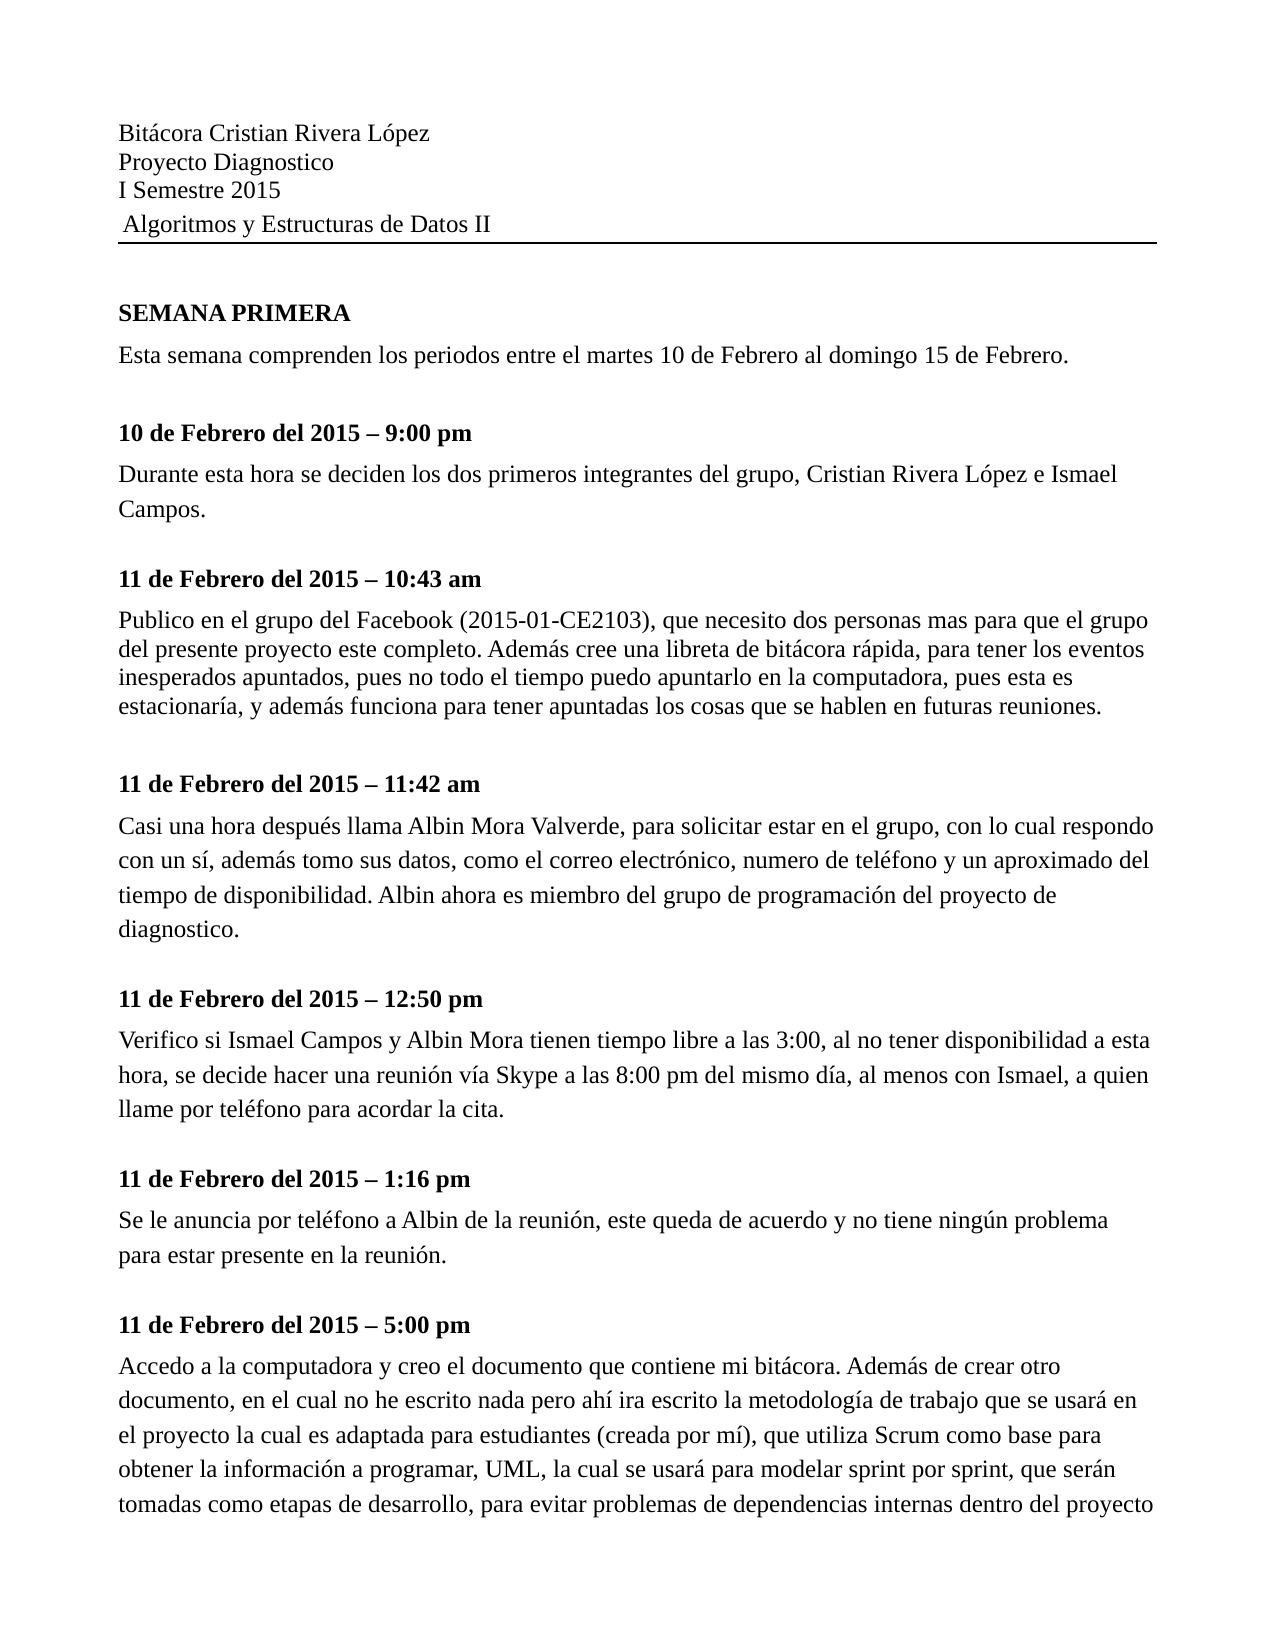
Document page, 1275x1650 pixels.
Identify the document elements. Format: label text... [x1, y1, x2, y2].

text Durante esta hora se deciden los dos primeros integrantes del grupo, Cristian Rivera López e Ismael Campos. [118, 459, 1157, 522]
text Accedo a la computadora y creo el documento que contiene mi bitácora. Además de crear otro documento, en el cual no he escrito nada pero ahí ira escrito la metodología de trabajo que se usará en el proyecto la cual es adaptada para estudiantes (creada por mí), que utiliza Scrum como base para obtener la información a programar, UML, la cual se usará para modelar sprint por sprint, que serán tomadas como etapas de desarrollo, para evitar problemas de dependencias internas dentro del proyecto [118, 1351, 1157, 1518]
subtitle 11 de Febrero del 2015 – 1:16 pm [118, 1164, 1157, 1193]
text Se le anuncia por teléfono a Albin de la reunión, este queda de acuerdo y no tiene ningún problema para estar presente en la reunión. [118, 1205, 1157, 1269]
text Esta semana comprenden los periodos entre el martes 10 de Febrero al domingo 15 de Febrero. [118, 340, 1157, 368]
text Casi una hora después llama Albin Mora Valverde, para solicitar estar en el grupo, con lo cual respondo con un sí, además tomo sus datos, como el correo electrónico, numero de teléfono y un aproximado del tiempo de disponibilidad. Albin ahora es miembro del grupo de programación del proyecto de diagnostico. [118, 811, 1157, 943]
subtitle 11 de Febrero del 2015 – 10:43 am [58, 564, 1157, 592]
subtitle 11 de Febrero del 2015 – 5:00 pm [118, 1310, 1157, 1338]
text Publico en el grupo del Facebook (2015-01-CE2103), que necesito dos personas mas para que el grupo del presente proyecto este completo. Además cree una libreta de bitácora rápida, para tener los eventos inesperados apuntados, pues no todo el tiempo puedo apuntarlo en la computadora, pues esta es estacionaría, y además funciona para tener apuntadas los cosas que se hablen en futuras reuniones. [118, 605, 1157, 720]
subtitle 11 de Febrero del 2015 – 12:50 pm [118, 984, 1157, 1013]
text Verifico si Ismael Campos y Albin Mora tienen tiempo libre a las 3:00, al no tener disponibilidad a esta hora, se decide hacer una reunión vía Skype a las 8:00 pm del mismo día, al menos con Ismael, a quien llame por teléfono para acordar la cita. [118, 1025, 1157, 1123]
subtitle Semana Primera [118, 298, 1157, 327]
subtitle 10 de Febrero del 2015 – 9:00 pm [58, 418, 1157, 447]
subtitle 11 de Febrero del 2015 – 11:42 am [58, 769, 1157, 798]
